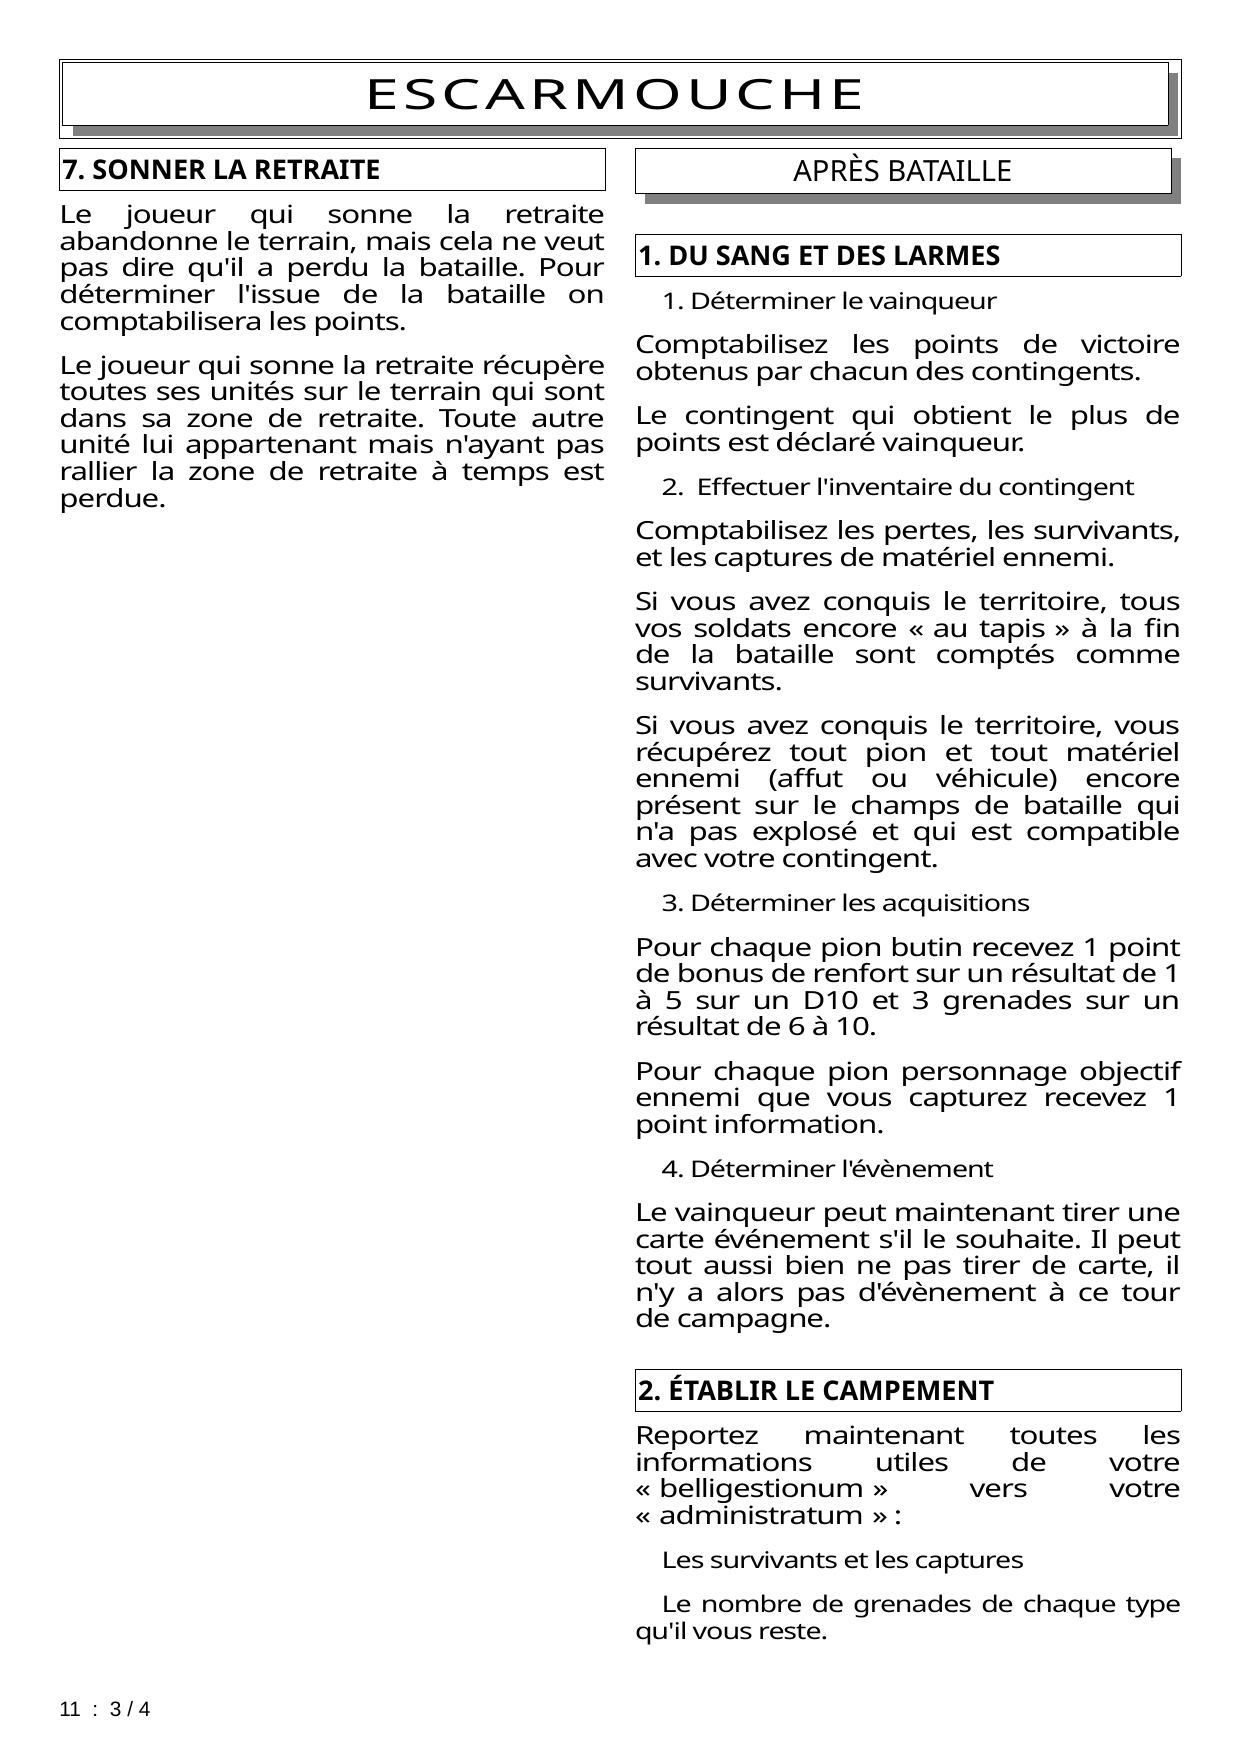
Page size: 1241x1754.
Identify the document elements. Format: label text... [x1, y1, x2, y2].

text Le joueur qui sonne la retraite abandonne le terrain, mais cela ne veut pas dire qu'il a perdu la bataille. Pour déterminer l'issue de la bataille on comptabilisera les points. [59, 202, 605, 335]
text 2. Effectuer l'inventaire du contingent [635, 474, 1181, 501]
text 3. Déterminer les acquisitions [635, 890, 1181, 917]
title 7. Sonner la retraite [60, 149, 605, 190]
text 4. Déterminer l'évènement [635, 1156, 1181, 1183]
text Le nombre de grenades de chaque type qu'il vous reste. [635, 1592, 1181, 1645]
text Reportez maintenant toutes les informations utiles de votre « belligestionum » vers votre « administratum » : [635, 1423, 1181, 1529]
text Le contingent qui obtient le plus de points est déclaré vainqueur. [635, 403, 1181, 457]
text Les survivants et les captures [635, 1547, 1181, 1574]
title 2. établir le campement [636, 1370, 1181, 1411]
text Pour chaque pion personnage objectif ennemi que vous capturez recevez 1 point information. [635, 1059, 1181, 1138]
text Si vous avez conquis le territoire, vous récupérez tout pion et tout matériel ennemi (affut ou véhicule) encore présent sur le champs de bataille qui n'a pas explosé et qui est compatible avec votre contingent. [635, 713, 1181, 873]
title Après Bataille [636, 149, 1171, 193]
text Comptabilisez les points de victoire obtenus par chacun des contingents. [635, 333, 1181, 386]
text Le joueur qui sonne la retraite récupère toutes ses unités sur le terrain qui sont dans sa zone de retraite. Toute autre unité lui appartenant mais n'ayant pas rallier la zone de retraite à temps est perdue. [59, 353, 605, 512]
text Le vainqueur peut maintenant tirer une carte événement s'il le souhaite. Il peut tout aussi bien ne pas tirer de carte, il n'y a alors pas d'évènement à ce tour de campagne. [635, 1200, 1181, 1333]
text 1. Déterminer le vainqueur [635, 288, 1181, 315]
text Pour chaque pion butin recevez 1 point de bonus de renfort sur un résultat de 1 à 5 sur un D10 et 3 grenades sur un résultat de 6 à 10. [635, 935, 1181, 1041]
text Comptabilisez les pertes, les survivants, et les captures de matériel ennemi. [635, 518, 1181, 572]
title 1. Du sang et des larmes [636, 235, 1181, 276]
text Si vous avez conquis le territoire, tous vos soldats encore « au tapis » à la fin de la bataille sont comptés comme survivants. [635, 589, 1181, 696]
